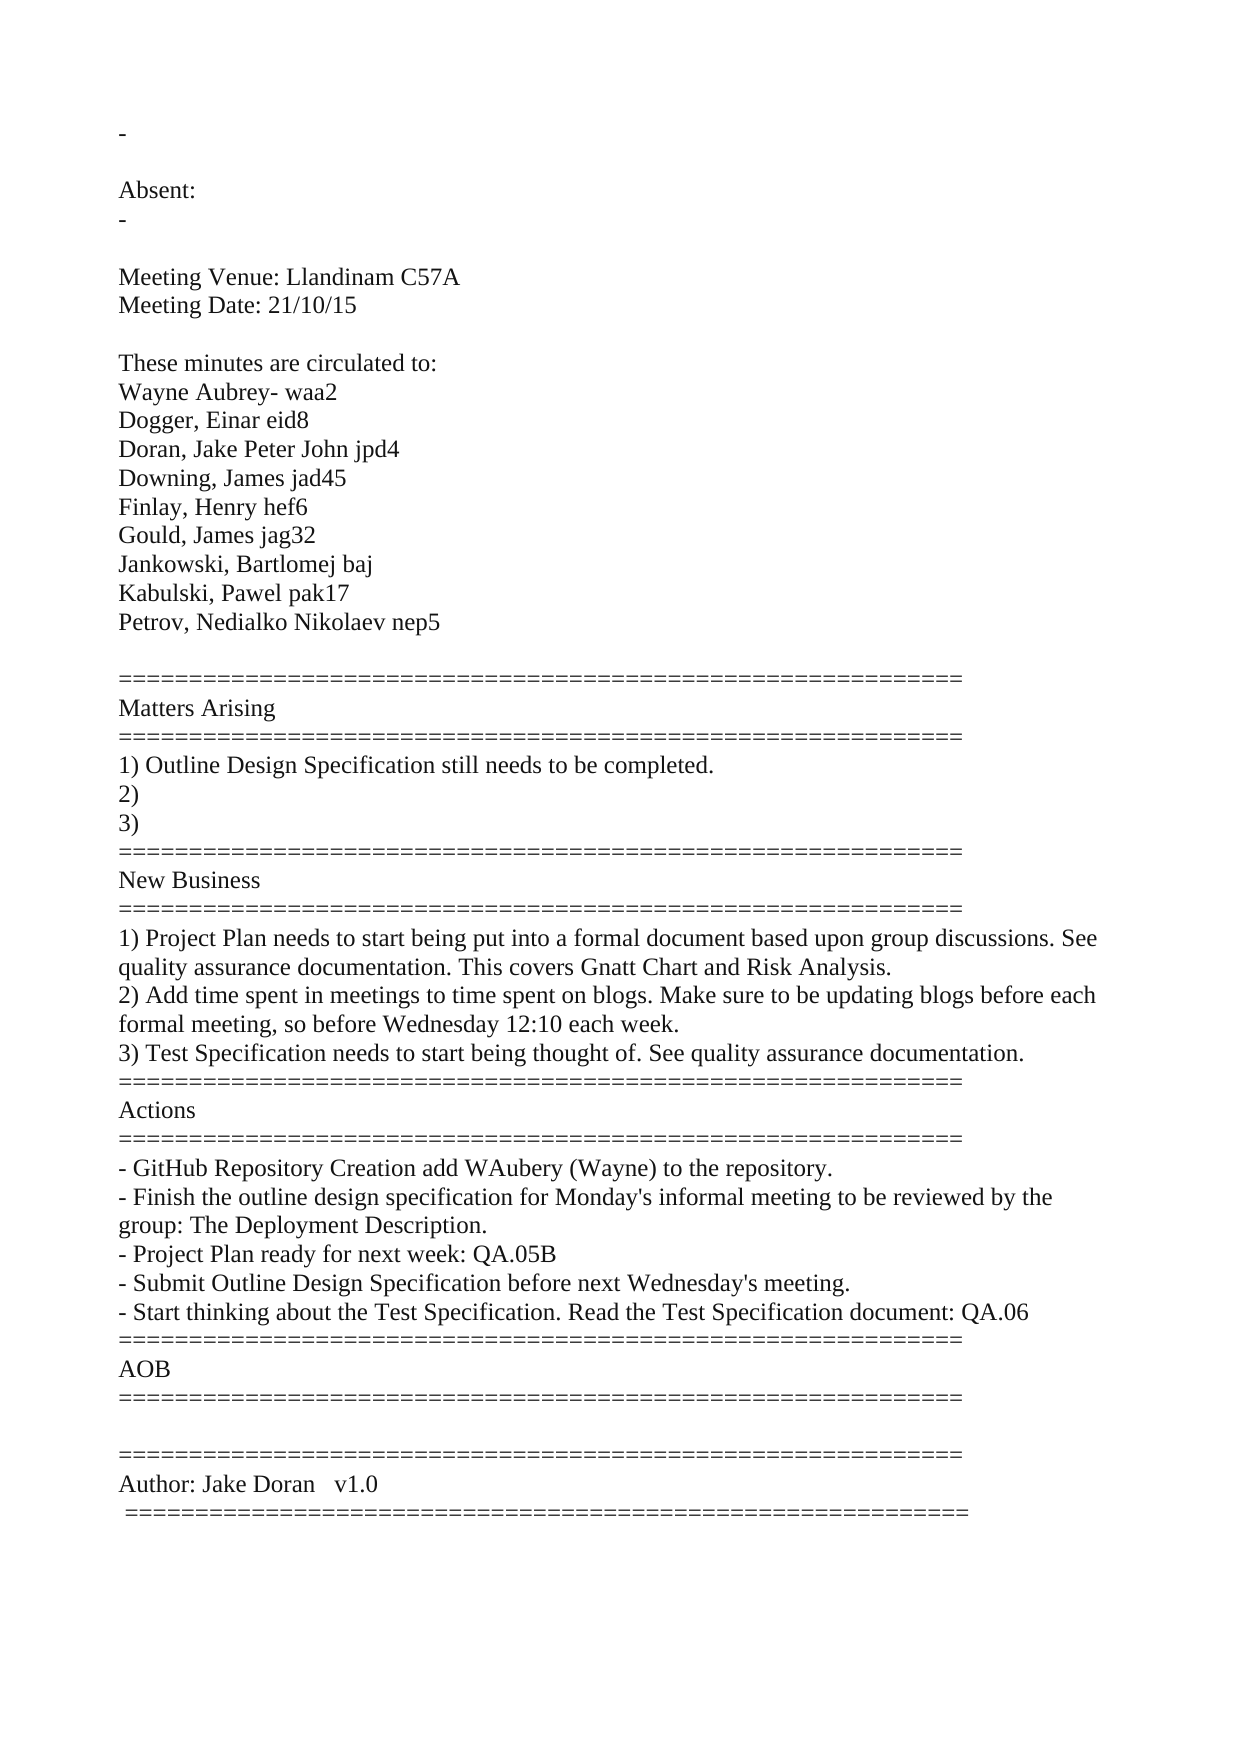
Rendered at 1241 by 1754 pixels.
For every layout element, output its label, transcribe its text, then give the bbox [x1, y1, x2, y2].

text 2) [118, 779, 1122, 808]
text 3) Test Specification needs to start being thought of. See quality assurance documentation. [118, 1038, 1122, 1067]
text AOB [118, 1354, 1122, 1383]
text Gould, James jag32 [118, 521, 1122, 549]
text ============================================================ [118, 664, 1122, 693]
text Downing, James jad45 [118, 463, 1122, 492]
text ============================================================ [118, 722, 1122, 751]
text 3) [118, 808, 1122, 837]
text - Project Plan ready for next week: QA.05B [118, 1239, 1122, 1268]
text ============================================================ [118, 1067, 1122, 1096]
text Petrov, Nedialko Nikolaev nep5 [118, 607, 1122, 636]
text - Start thinking about the Test Specification. Read the Test Specification document: QA.06 [118, 1297, 1122, 1326]
text New Business [118, 866, 1122, 894]
text Matters Arising [118, 693, 1122, 722]
text Finlay, Henry hef6 [118, 492, 1122, 521]
text Wayne Aubrey- waa2 [118, 377, 1122, 406]
text - GitHub Repository Creation add WAubery (Wayne) to the repository. [118, 1153, 1122, 1182]
text ============================================================ [118, 1498, 1122, 1527]
text These minutes are circulated to: [118, 348, 1122, 377]
text Dogger, Einar eid8 [118, 406, 1122, 434]
text ============================================================ [118, 894, 1122, 923]
text Meeting Venue: Llandinam C57A [118, 262, 1122, 291]
text 1) Project Plan needs to start being put into a formal document based upon group discussions. See quality assurance documentation. This covers Gnatt Chart and Risk Analysis. [118, 923, 1122, 981]
text ============================================================ [118, 1326, 1122, 1354]
text Kabulski, Pawel pak17 [118, 578, 1122, 607]
text Absent: [118, 176, 1122, 204]
text - [118, 118, 1122, 147]
text - [118, 204, 1122, 233]
text - Finish the outline design specification for Monday's informal meeting to be reviewed by the group: The Deployment Description. [118, 1182, 1122, 1239]
text - Submit Outline Design Specification before next Wednesday's meeting. [118, 1268, 1122, 1297]
text ============================================================ [118, 1383, 1122, 1412]
text Meeting Date: 21/10/15 [118, 291, 1122, 319]
text Doran, Jake Peter John jpd4 [118, 434, 1122, 463]
text ============================================================ [118, 1441, 1122, 1469]
text ============================================================ [118, 1124, 1122, 1153]
text Actions [118, 1096, 1122, 1124]
text Author: Jake Doran v1.0 [118, 1469, 1122, 1498]
text Jankowski, Bartlomej baj [118, 549, 1122, 578]
text 2) Add time spent in meetings to time spent on blogs. Make sure to be updating blogs before each formal meeting, so before Wednesday 12:10 each week. [118, 981, 1122, 1038]
text ============================================================ [118, 837, 1122, 866]
text 1) Outline Design Specification still needs to be completed. [118, 751, 1122, 779]
